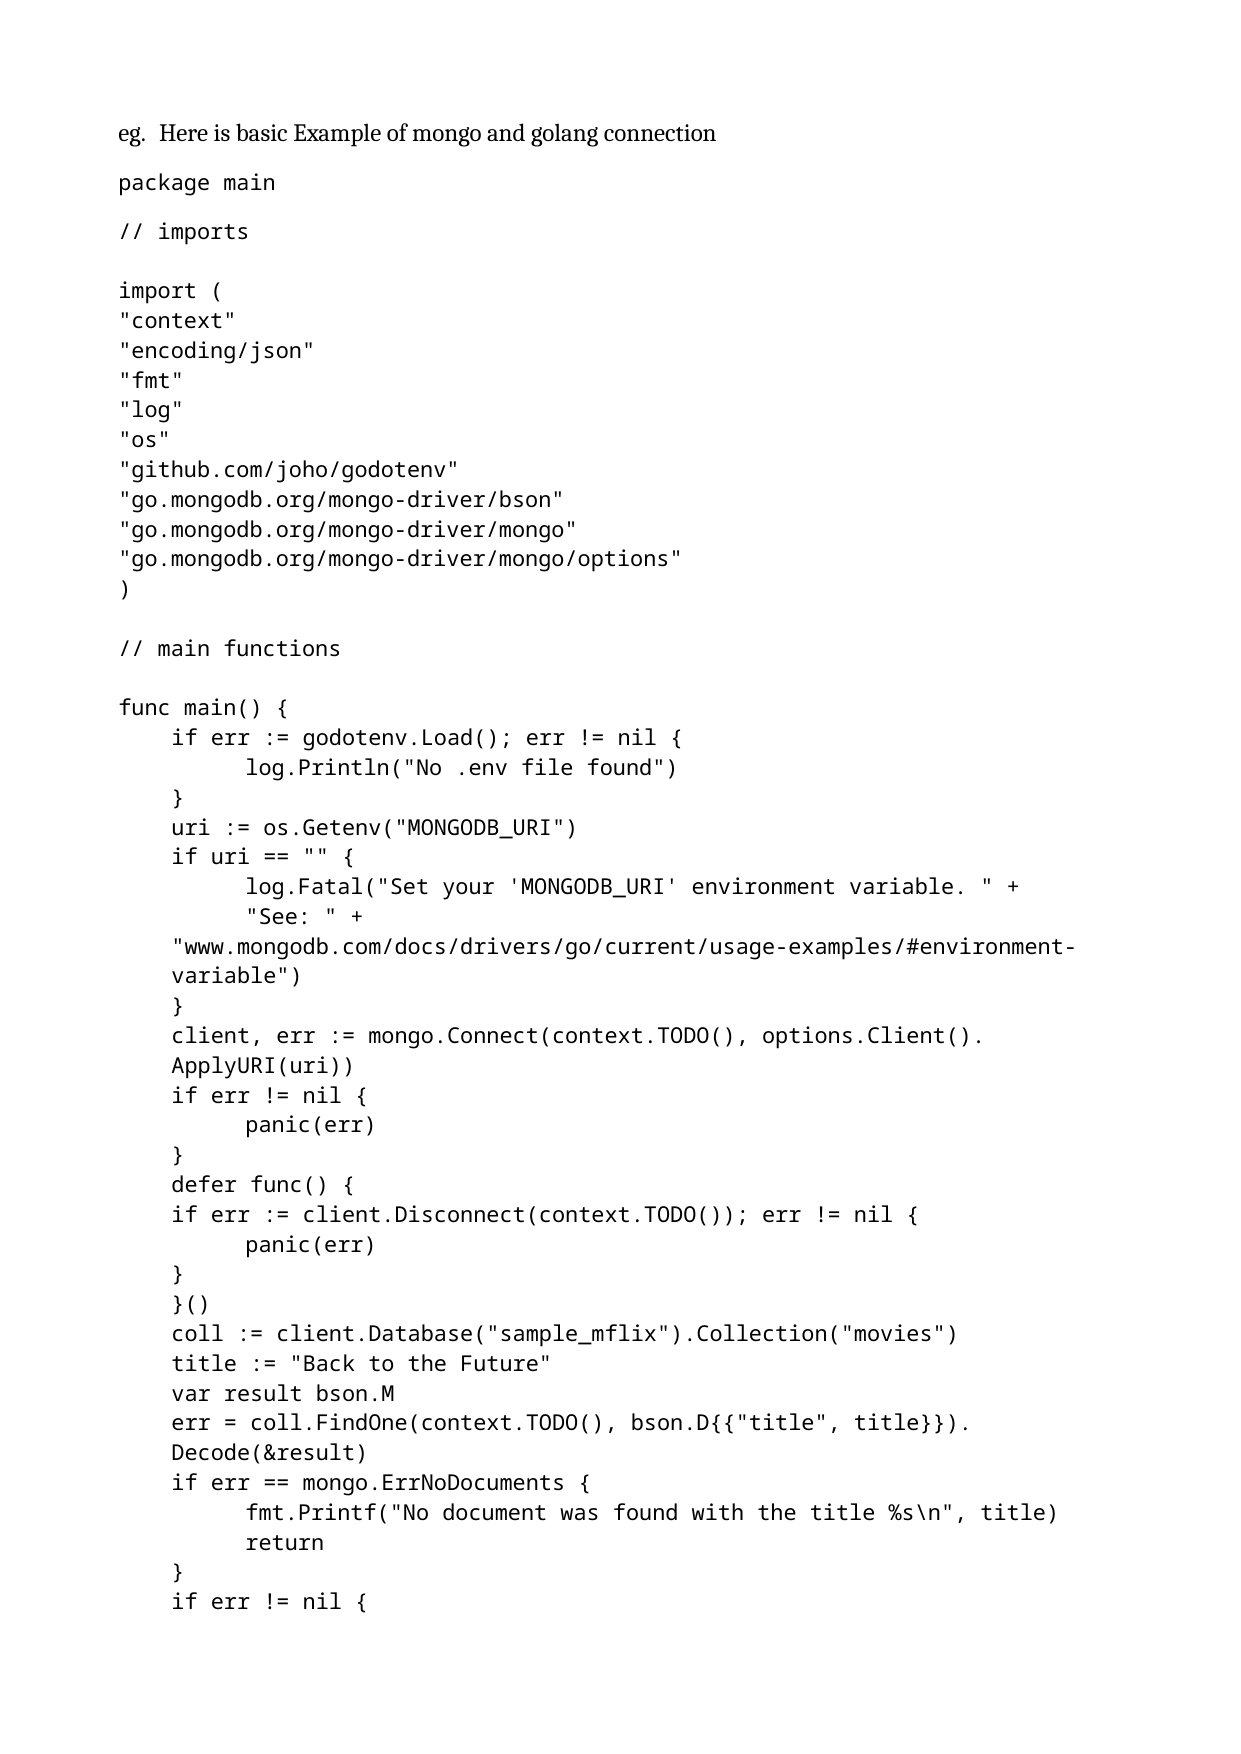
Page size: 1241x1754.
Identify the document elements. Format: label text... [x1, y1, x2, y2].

text err = coll.FindOne(context.TODO(), bson.D{{"title", title}}). [171, 1407, 1122, 1437]
text Decode(&result) [171, 1437, 1122, 1467]
text log.Println("No .env file found") [171, 752, 1122, 782]
text ) [118, 573, 1122, 603]
text "github.com/joho/godotenv" [118, 454, 1122, 484]
text } [171, 1139, 1122, 1169]
text uri := os.Getenv("MONGODB_URI") [171, 811, 1122, 841]
text "See: " + [171, 901, 1122, 931]
text func main() { [118, 692, 1122, 722]
text title := "Back to the Future" [171, 1348, 1122, 1377]
text if err := godotenv.Load(); err != nil { [171, 722, 1122, 752]
text if err != nil { [171, 1079, 1122, 1109]
text if err != nil { [171, 1586, 1122, 1616]
text // main functions [118, 633, 1122, 662]
text coll := client.Database("sample_mflix").Collection("movies") [171, 1318, 1122, 1348]
text defer func() { [171, 1169, 1122, 1199]
text log.Fatal("Set your 'MONGODB_URI' environment variable. " + [171, 871, 1122, 901]
text ApplyURI(uri)) [171, 1050, 1122, 1079]
text if err := client.Disconnect(context.TODO()); err != nil { [171, 1199, 1122, 1228]
text "context" [118, 305, 1122, 335]
text "go.mongodb.org/mongo-driver/mongo" [118, 513, 1122, 543]
text if err == mongo.ErrNoDocuments { [171, 1467, 1122, 1497]
text "www.mongodb.com/docs/drivers/go/current/usage-examples/#environment-variable") [171, 931, 1122, 990]
text panic(err) [171, 1109, 1122, 1139]
text panic(err) [171, 1228, 1122, 1258]
text } [171, 1258, 1122, 1288]
text "go.mongodb.org/mongo-driver/bson" [118, 484, 1122, 513]
text "log" [118, 394, 1122, 424]
text "os" [118, 424, 1122, 454]
text } [171, 990, 1122, 1020]
text package main [118, 167, 1122, 197]
text "go.mongodb.org/mongo-driver/mongo/options" [118, 543, 1122, 573]
text } [171, 1556, 1122, 1586]
text // imports [118, 216, 1122, 245]
text client, err := mongo.Connect(context.TODO(), options.Client(). [171, 1020, 1122, 1050]
text "fmt" [118, 364, 1122, 394]
text "encoding/json" [118, 335, 1122, 364]
text return [171, 1526, 1122, 1556]
text import ( [118, 275, 1122, 305]
text } [171, 782, 1122, 811]
text var result bson.M [171, 1377, 1122, 1407]
text eg. Here is basic Example of mongo and golang connection [118, 118, 1122, 148]
text }() [171, 1288, 1122, 1318]
text if uri == "" { [171, 841, 1122, 871]
text fmt.Printf("No document was found with the title %s\n", title) [171, 1497, 1122, 1526]
